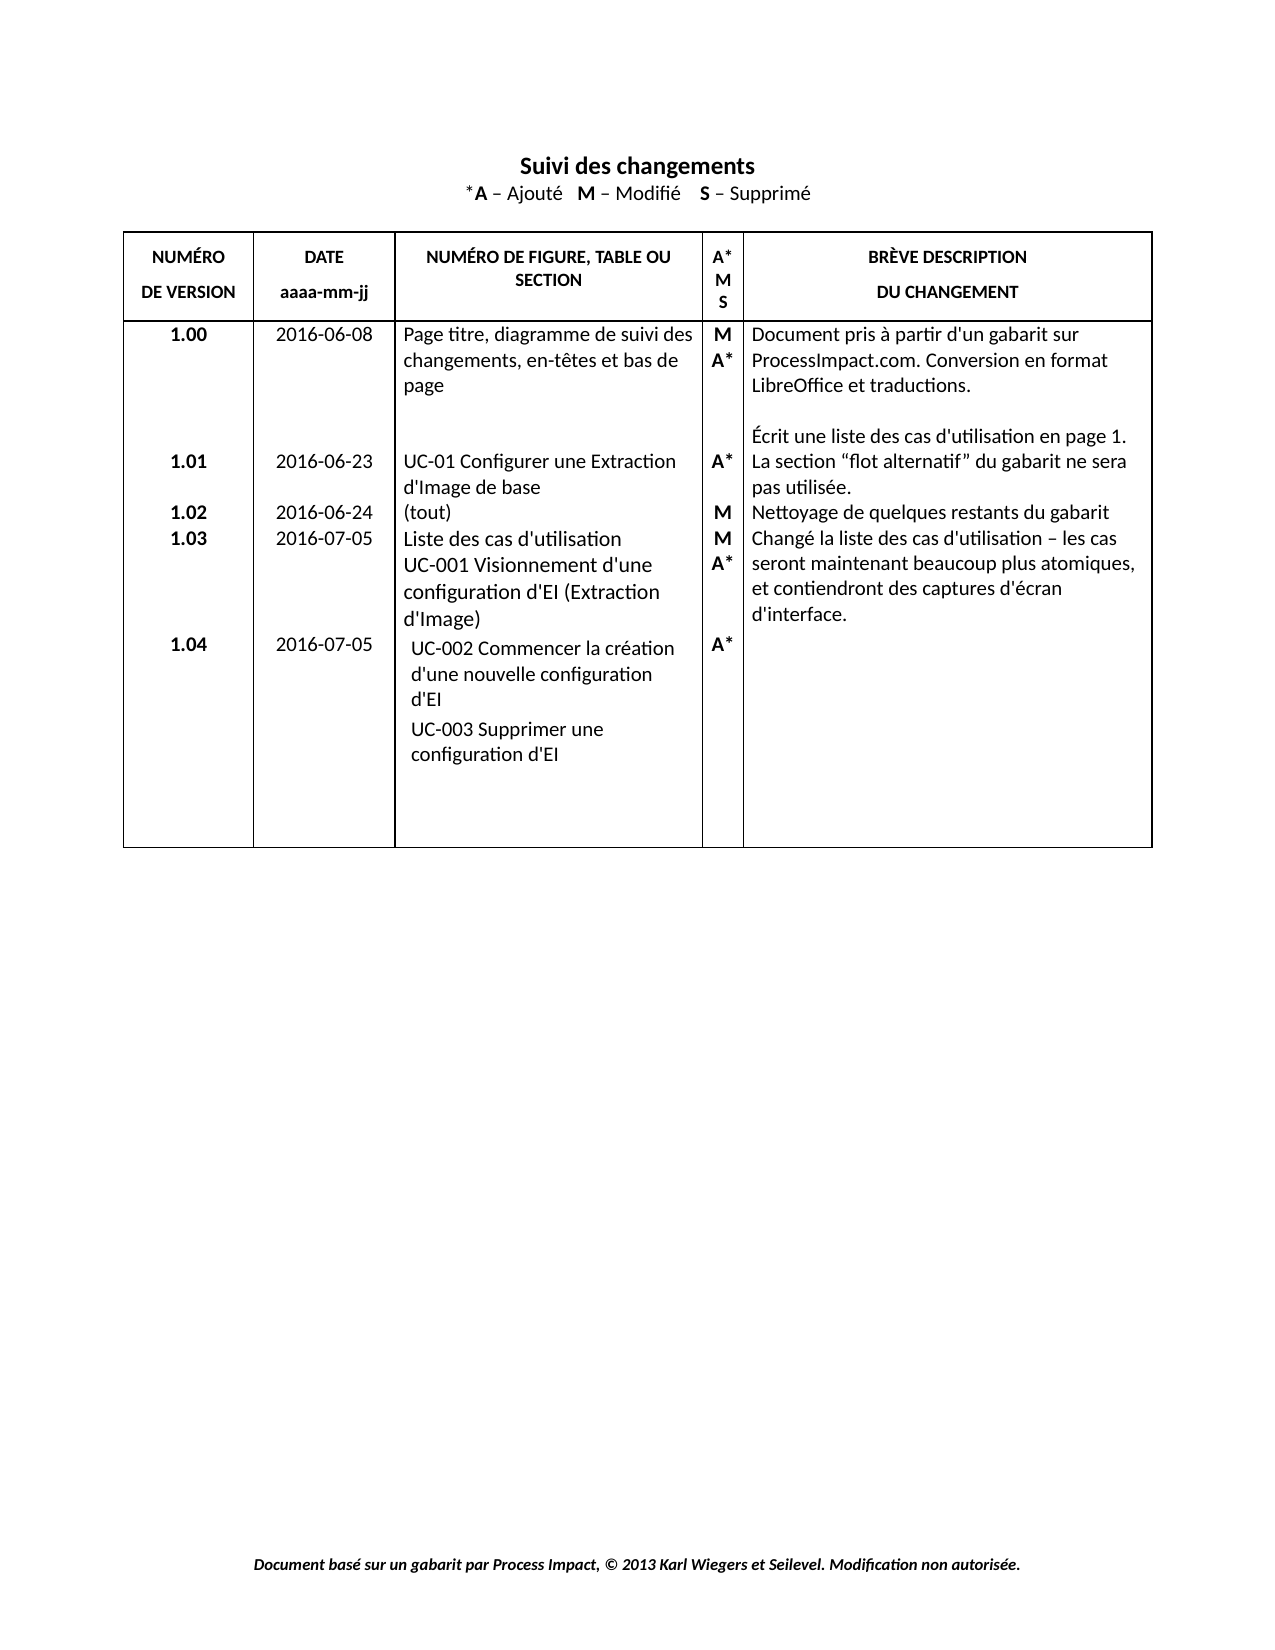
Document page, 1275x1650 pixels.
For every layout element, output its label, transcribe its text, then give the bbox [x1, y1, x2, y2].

table_cell 2016-06-24 [254, 499, 394, 525]
table_cell (tout) [396, 499, 702, 525]
table_cell 1.00 [124, 322, 253, 448]
table_header A* M S [703, 233, 743, 320]
table_cell UC-002 Commencer la création d'une nouvelle configuration d'EI UC-003 Supprimer une configuration d'EI [396, 631, 702, 771]
table_cell [703, 771, 743, 796]
table_cell [396, 771, 702, 796]
table_cell [254, 822, 394, 847]
table_cell A* [703, 631, 743, 771]
table_cell La section “flot alternatif” du gabarit ne sera pas utilisée. [744, 449, 1151, 499]
table_cell 2016-06-08 [254, 322, 394, 448]
table_cell 1.03 [124, 525, 253, 631]
text Suivi des changements [150, 150, 1125, 181]
table_cell [744, 796, 1151, 822]
table_cell Nettoyage de quelques restants du gabarit [744, 499, 1151, 525]
table_cell [703, 822, 743, 847]
table_cell UC-01 Configurer une Extraction d'Image de base [396, 449, 702, 499]
table_cell 1.01 [124, 449, 253, 499]
table_cell [124, 822, 253, 847]
table_cell [254, 771, 394, 796]
table_cell MA* [703, 322, 743, 448]
table_header DATE aaaa-mm-jj [254, 233, 394, 320]
table_cell [703, 796, 743, 822]
table_cell M [703, 499, 743, 525]
table_cell Liste des cas d'utilisation UC-001 Visionnement d'une configuration d'EI (Extraction d'Image) [396, 525, 702, 631]
table_cell [254, 796, 394, 822]
table_cell [396, 796, 702, 822]
table_cell Page titre, diagramme de suivi des changements, en-têtes et bas de page [396, 322, 702, 448]
table_cell Document pris à partir d'un gabarit sur ProcessImpact.com. Conversion en format LibreOffice et traductions. Écrit une liste des cas d'utilisation en page 1. [744, 322, 1151, 448]
table_header BRÈVE DESCRIPTION DU CHANGEMENT [744, 233, 1151, 320]
table_cell [744, 822, 1151, 847]
table_cell [744, 631, 1151, 771]
table_cell 2016-07-05 [254, 631, 394, 771]
table_cell [744, 771, 1151, 796]
table_cell [124, 771, 253, 796]
table_cell A* [703, 449, 743, 499]
table_cell M A* [703, 525, 743, 631]
table_cell Changé la liste des cas d'utilisation – les cas seront maintenant beaucoup plus atomiques, et contiendront des captures d'écran d'interface. [744, 525, 1151, 631]
table_header NUMÉRO DE FIGURE, TABLE OU SECTION [396, 233, 702, 320]
table_cell [124, 796, 253, 822]
table_cell 2016-06-23 [254, 449, 394, 499]
table_cell [396, 822, 702, 847]
table_cell 1.04 [124, 631, 253, 771]
table_header NUMÉRO DE VERSION [124, 233, 253, 320]
table_cell 2016-07-05 [254, 525, 394, 631]
text *A – Ajouté M – Modifié S – Supprimé [150, 181, 1125, 206]
table_cell 1.02 [124, 499, 253, 525]
